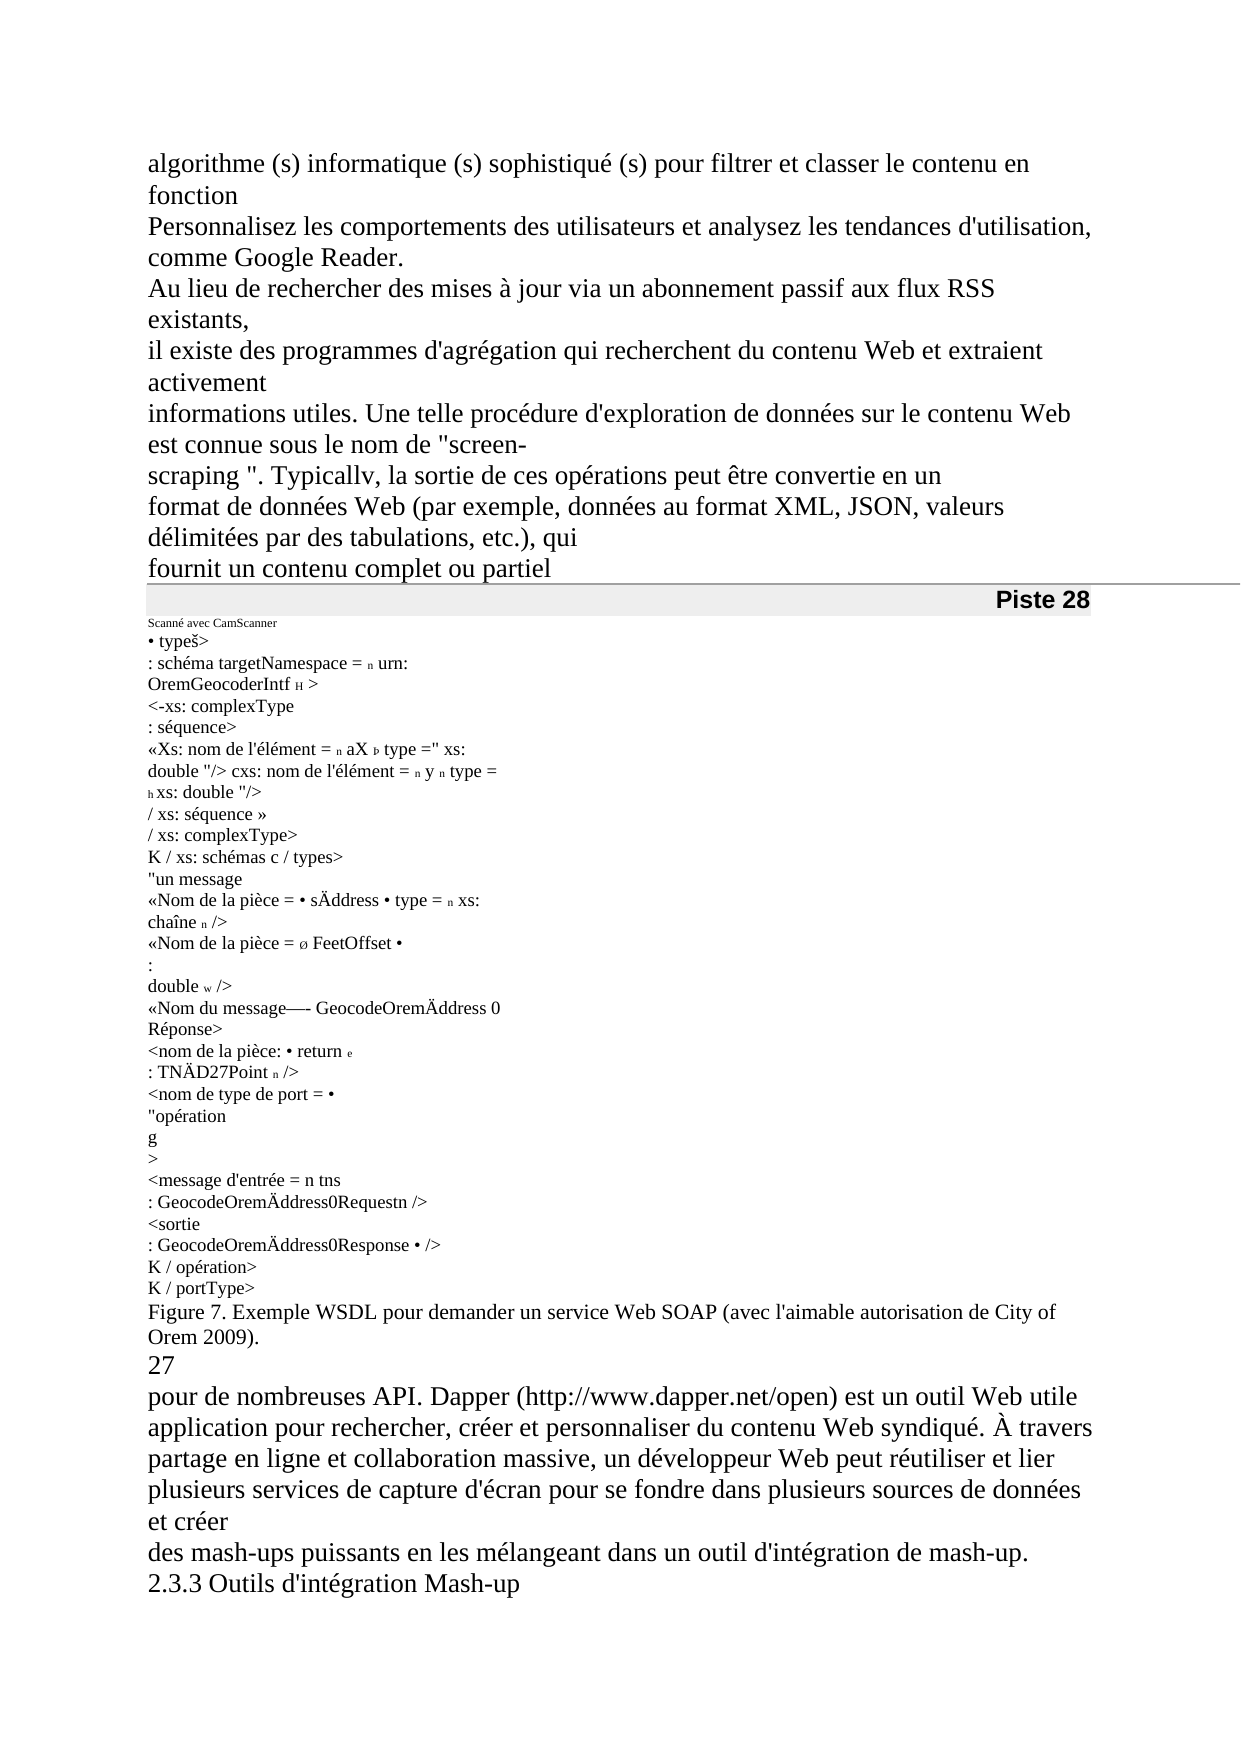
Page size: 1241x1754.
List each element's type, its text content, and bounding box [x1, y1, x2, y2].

text «Nom de la pièce = • sÄddress • type = n xs: [148, 889, 1093, 911]
text double "/> cxs: nom de l'élément = n y n type = [148, 759, 1093, 781]
text chaîne n /> [148, 911, 1093, 932]
text • typeš> [148, 630, 1093, 652]
text «Xs: nom de l'élément = n aX Þ type =" xs: [148, 738, 1093, 759]
text Personnalisez les comportements des utilisateurs et analysez les tendances d'utilisation, comme Google Reader. [148, 210, 1093, 272]
text pour de nombreuses API. Dapper (http://www.dapper.net/open) est un outil Web utile [148, 1380, 1093, 1411]
text h xs: double "/> [148, 781, 1093, 803]
text : TNÄD27Point n /> [148, 1061, 1093, 1083]
text Réponse> [148, 1018, 1093, 1040]
text double w /> [148, 975, 1093, 997]
text : GeocodeOremÄddress0Requestn /> [148, 1191, 1093, 1212]
text «Nom du message—- GeocodeOremÄddress 0 [148, 997, 1093, 1018]
text scraping ". Typicallv, la sortie de ces opérations peut être convertie en un [148, 459, 1093, 490]
text OremGeocoderIntf H > [148, 673, 1093, 695]
text K / opération> [148, 1256, 1093, 1277]
text <nom de type de port = • [148, 1083, 1093, 1104]
text Au lieu de rechercher des mises à jour via un abonnement passif aux flux RSS existants, [148, 272, 1093, 334]
text g [148, 1126, 1093, 1148]
text : séquence> [148, 716, 1093, 738]
text / xs: séquence » [148, 803, 1093, 824]
text informations utiles. Une telle procédure d'exploration de données sur le contenu Web est connue sous le nom de "screen- [148, 397, 1093, 459]
text <-xs: complexType [148, 695, 1093, 716]
text algorithme (s) informatique (s) sophistiqué (s) pour filtrer et classer le contenu en fonction [148, 148, 1093, 210]
text "opération [148, 1104, 1093, 1126]
text Figure 7. Exemple WSDL pour demander un service Web SOAP (avec l'aimable autorisation de City of Orem 2009). [148, 1299, 1093, 1349]
table_header Piste 28 [146, 584, 1091, 616]
text format de données Web (par exemple, données au format XML, JSON, valeurs délimitées par des tabulations, etc.), qui [148, 490, 1093, 552]
text «Nom de la pièce = Ø FeetOffset • [148, 932, 1093, 954]
text : GeocodeOremÄddress0Response • /> [148, 1234, 1093, 1256]
text il existe des programmes d'agrégation qui recherchent du contenu Web et extraient activement [148, 334, 1093, 397]
text <nom de la pièce: • return e [148, 1040, 1093, 1061]
text 27 [148, 1349, 1093, 1380]
text K / xs: schémas c / types> [148, 846, 1093, 867]
text fournit un contenu complet ou partiel [148, 552, 1093, 583]
text K / portType> [148, 1277, 1093, 1299]
text : schéma targetNamespace = n urn: [148, 652, 1093, 673]
text 2.3.3 Outils d'intégration Mash-up [148, 1567, 1093, 1598]
text Scanné avec CamScanner [148, 616, 1093, 630]
text application pour rechercher, créer et personnaliser du contenu Web syndiqué. À travers [148, 1411, 1093, 1442]
text partage en ligne et collaboration massive, un développeur Web peut réutiliser et lier [148, 1442, 1093, 1474]
text / xs: complexType> [148, 824, 1093, 846]
text <message d'entrée = n tns [148, 1169, 1093, 1191]
text : [148, 954, 1093, 975]
text > [148, 1148, 1093, 1169]
text plusieurs services de capture d'écran pour se fondre dans plusieurs sources de données et créer [148, 1474, 1093, 1536]
text <sortie [148, 1212, 1093, 1234]
text "un message [148, 867, 1093, 889]
text des mash-ups puissants en les mélangeant dans un outil d'intégration de mash-up. [148, 1536, 1093, 1567]
